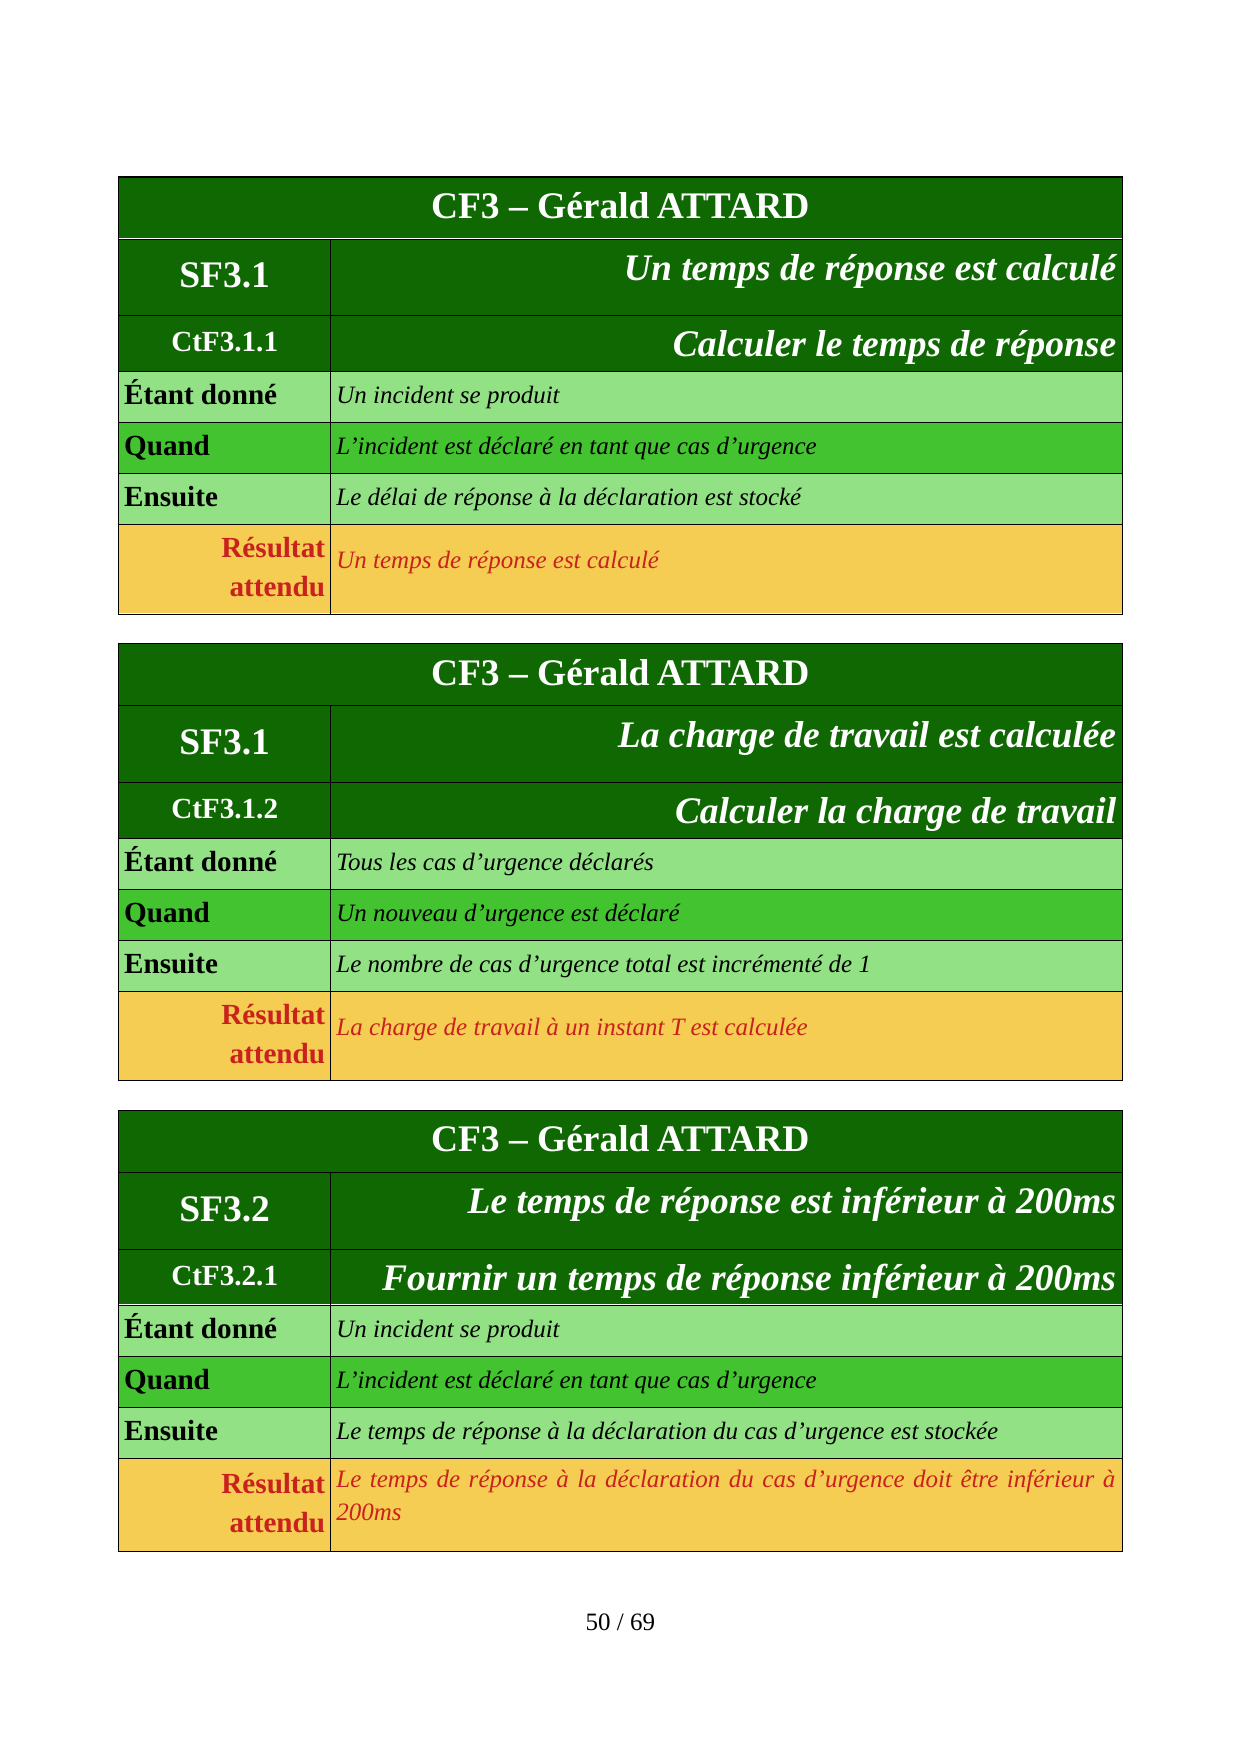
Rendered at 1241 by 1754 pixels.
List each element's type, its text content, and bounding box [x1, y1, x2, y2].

table_cell Un nouveau d’urgence est déclaré [331, 890, 1122, 940]
table_cell Un incident se produit [331, 1306, 1122, 1356]
table_cell CtF3.2.1 [119, 1250, 330, 1304]
table_cell Calculer la charge de travail [331, 783, 1122, 838]
table_cell Ensuite [119, 1408, 330, 1458]
table_cell Le temps de réponse à la déclaration du cas d’urgence doit être inférieur à 200ms [331, 1459, 1122, 1551]
table_cell Résultat attendu [119, 525, 330, 613]
table_cell Étant donné [119, 839, 330, 889]
table_cell Étant donné [119, 1306, 330, 1356]
table_cell Étant donné [119, 372, 330, 422]
table_cell Ensuite [119, 941, 330, 991]
table_cell Calculer le temps de réponse [331, 316, 1122, 371]
table_header CF3 – Gérald ATTARD [119, 1111, 1122, 1172]
table_cell La charge de travail à un instant T est calculée [331, 992, 1122, 1080]
table_header CF3 – Gérald ATTARD [119, 644, 1122, 705]
table_cell Résultat attendu [119, 992, 330, 1080]
table_cell Ensuite [119, 474, 330, 524]
table_cell Tous les cas d’urgence déclarés [331, 839, 1122, 889]
table_cell Quand [119, 423, 330, 473]
table_cell Fournir un temps de réponse inférieur à 200ms [331, 1250, 1122, 1304]
table_cell SF3.1 [119, 706, 330, 782]
table_cell Quand [119, 890, 330, 940]
table_cell Résultat attendu [119, 1459, 330, 1551]
table_cell Le délai de réponse à la déclaration est stocké [331, 474, 1122, 524]
table_cell Quand [119, 1357, 330, 1407]
table_header CF3 – Gérald ATTARD [119, 178, 1122, 238]
table_cell CtF3.1.1 [119, 316, 330, 371]
table_cell Un temps de réponse est calculé [331, 240, 1122, 315]
table_cell SF3.1 [119, 240, 330, 315]
table_cell L’incident est déclaré en tant que cas d’urgence [331, 1357, 1122, 1407]
table_cell Le temps de réponse est inférieur à 200ms [331, 1173, 1122, 1249]
table_cell CtF3.1.2 [119, 783, 330, 838]
table_cell Un incident se produit [331, 372, 1122, 422]
table_cell Le nombre de cas d’urgence total est incrémenté de 1 [331, 941, 1122, 991]
table_cell La charge de travail est calculée [331, 706, 1122, 782]
table_cell Un temps de réponse est calculé [331, 525, 1122, 613]
table_cell Le temps de réponse à la déclaration du cas d’urgence est stockée [331, 1408, 1122, 1458]
table_cell L’incident est déclaré en tant que cas d’urgence [331, 423, 1122, 473]
table_cell SF3.2 [119, 1173, 330, 1249]
